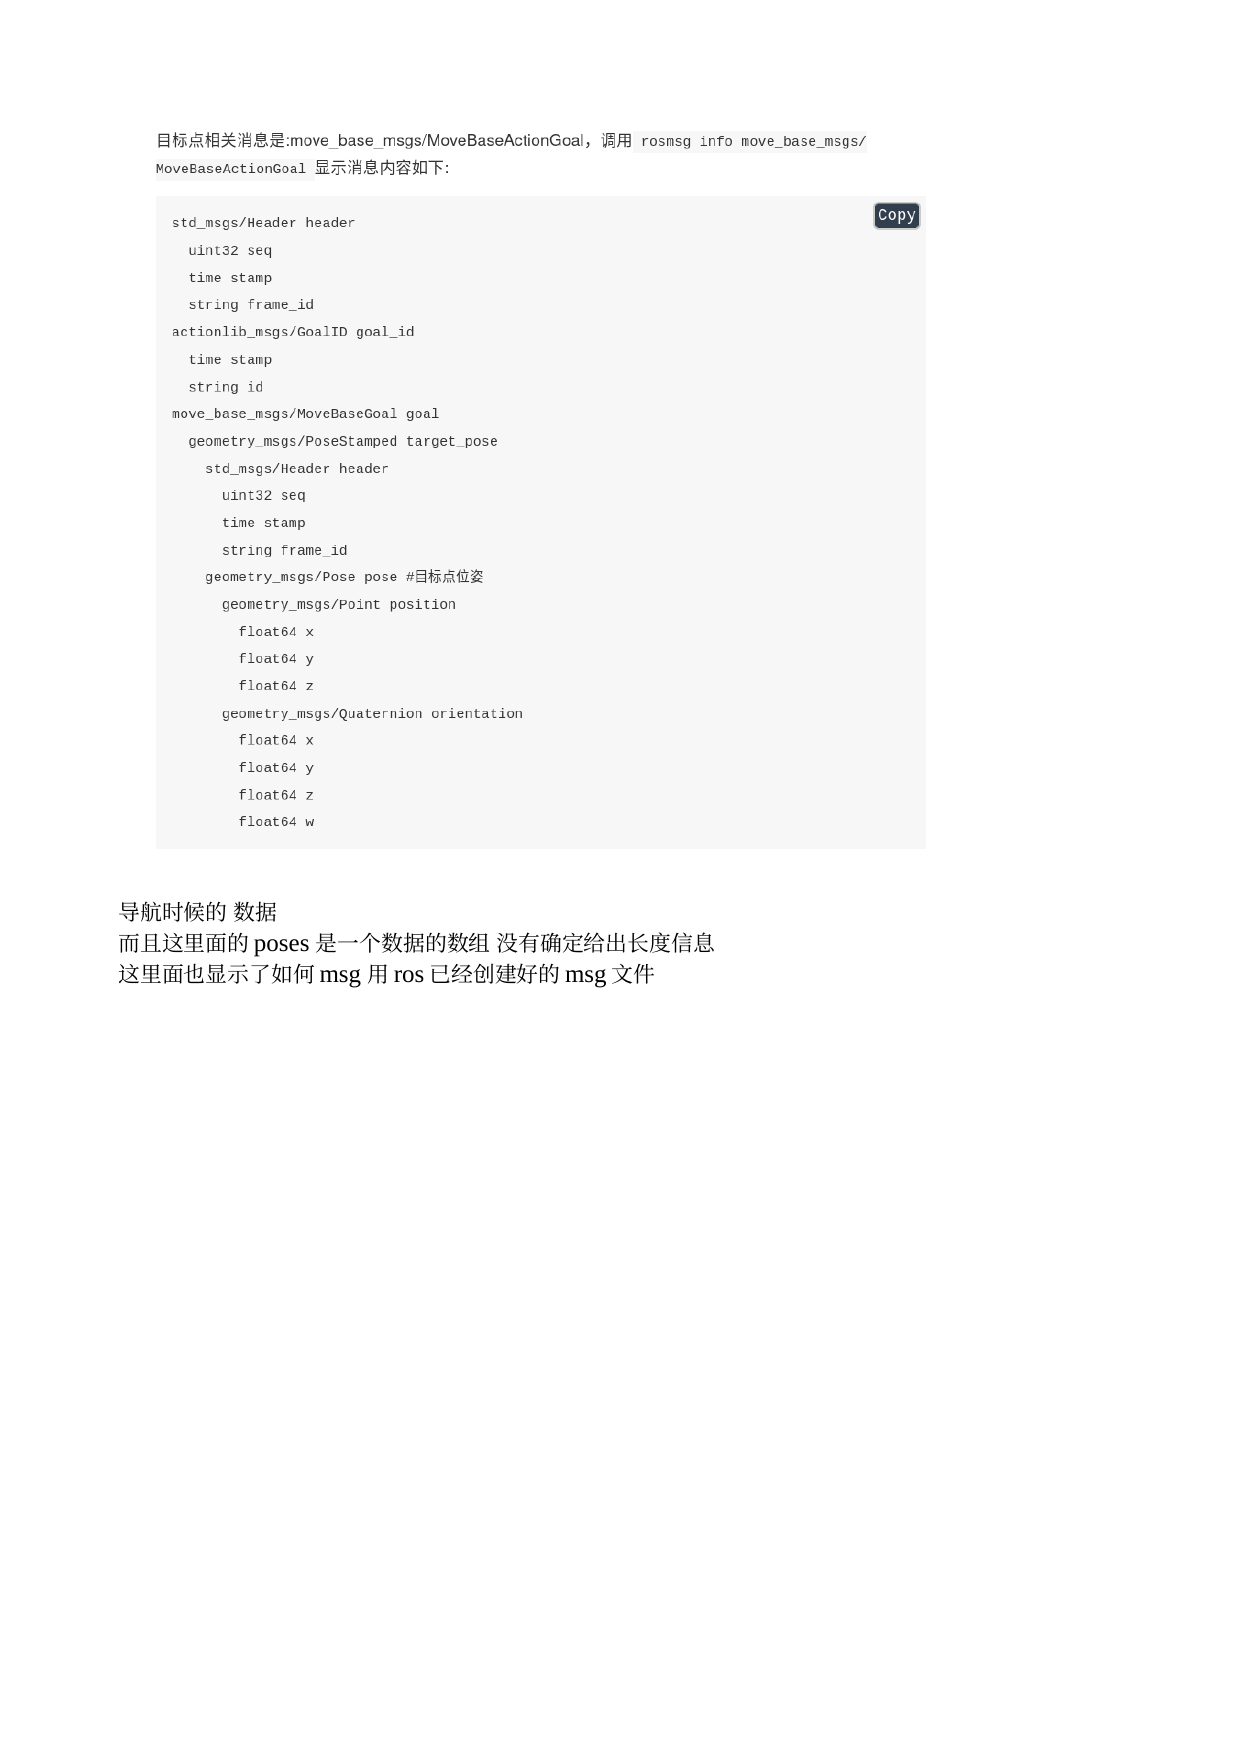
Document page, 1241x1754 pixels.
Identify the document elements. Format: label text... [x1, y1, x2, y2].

text 这里面也显示了如何msg 用ros已经创建好的msg文件 [118, 958, 1122, 989]
text 而且这里面的poses 是一个数据的数组 没有确定给出长度信息 [118, 926, 1122, 958]
picture [118, 126, 1123, 866]
text 导航时候的 数据 [118, 895, 1122, 926]
